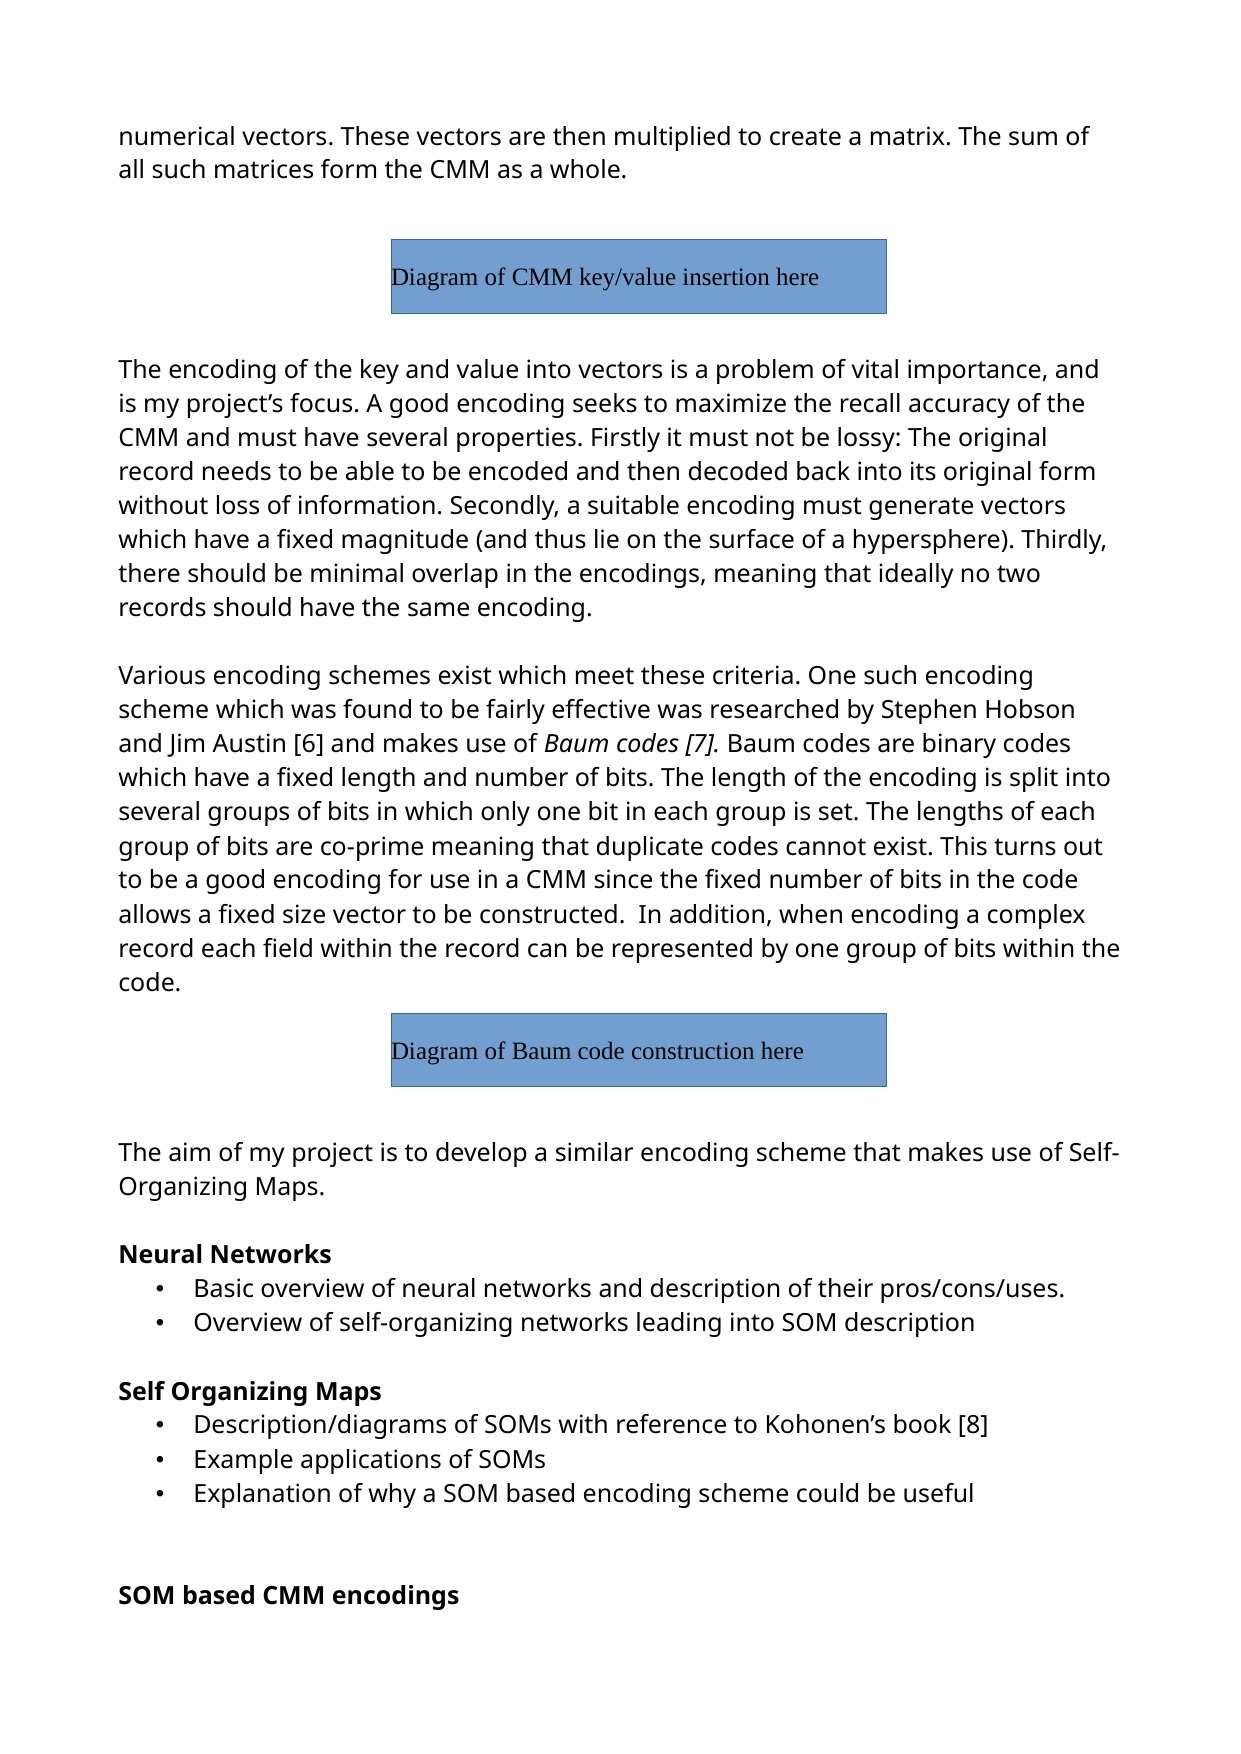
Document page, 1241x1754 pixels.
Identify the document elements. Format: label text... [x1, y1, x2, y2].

list Basic overview of neural networks and description of their pros/cons/uses. [156, 1271, 1122, 1305]
text The encoding of the key and value into vectors is a problem of vital importance, and is my project’s focus. A good encoding seeks to maximize the recall accuracy of the CMM and must have several properties. Firstly it must not be lossy: The original record needs to be able to be encoded and then decoded back into its original form without loss of information. Secondly, a suitable encoding must generate vectors which have a fixed magnitude (and thus lie on the surface of a hypersphere). Thirdly, there should be minimal overlap in the encodings, meaning that ideally no two records should have the same encoding. [118, 351, 1122, 624]
text numerical vectors. These vectors are then multiplied to create a matrix. The sum of all such matrices form the CMM as a whole. [118, 118, 1122, 186]
text The aim of my project is to develop a similar encoding scheme that makes use of Self-Organizing Maps. [118, 1135, 1122, 1203]
list Example applications of SOMs [156, 1441, 1122, 1475]
text Various encoding schemes exist which meet these criteria. One such encoding scheme which was found to be fairly effective was researched by Stephen Hobson and Jim Austin [6] and makes use of Baum codes [7]. Baum codes are binary codes which have a fixed length and number of bits. The length of the encoding is split into several groups of bits in which only one bit in each group is set. The lengths of each group of bits are co-prime meaning that duplicate codes cannot exist. This turns out to be a good encoding for use in a CMM since the fixed number of bits in the code allows a fixed size vector to be constructed. In addition, when encoding a complex record each field within the record can be represented by one group of bits within the code. [118, 658, 1122, 998]
list Overview of self-organizing networks leading into SOM description [156, 1305, 1122, 1339]
list Description/diagrams of SOMs with reference to Kohonen’s book [8] [156, 1407, 1122, 1441]
text Self Organizing Maps [118, 1373, 1122, 1407]
text Neural Networks [118, 1237, 1122, 1271]
text SOM based CMM encodings [118, 1577, 1122, 1612]
list Explanation of why a SOM based encoding scheme could be useful [156, 1475, 1122, 1509]
